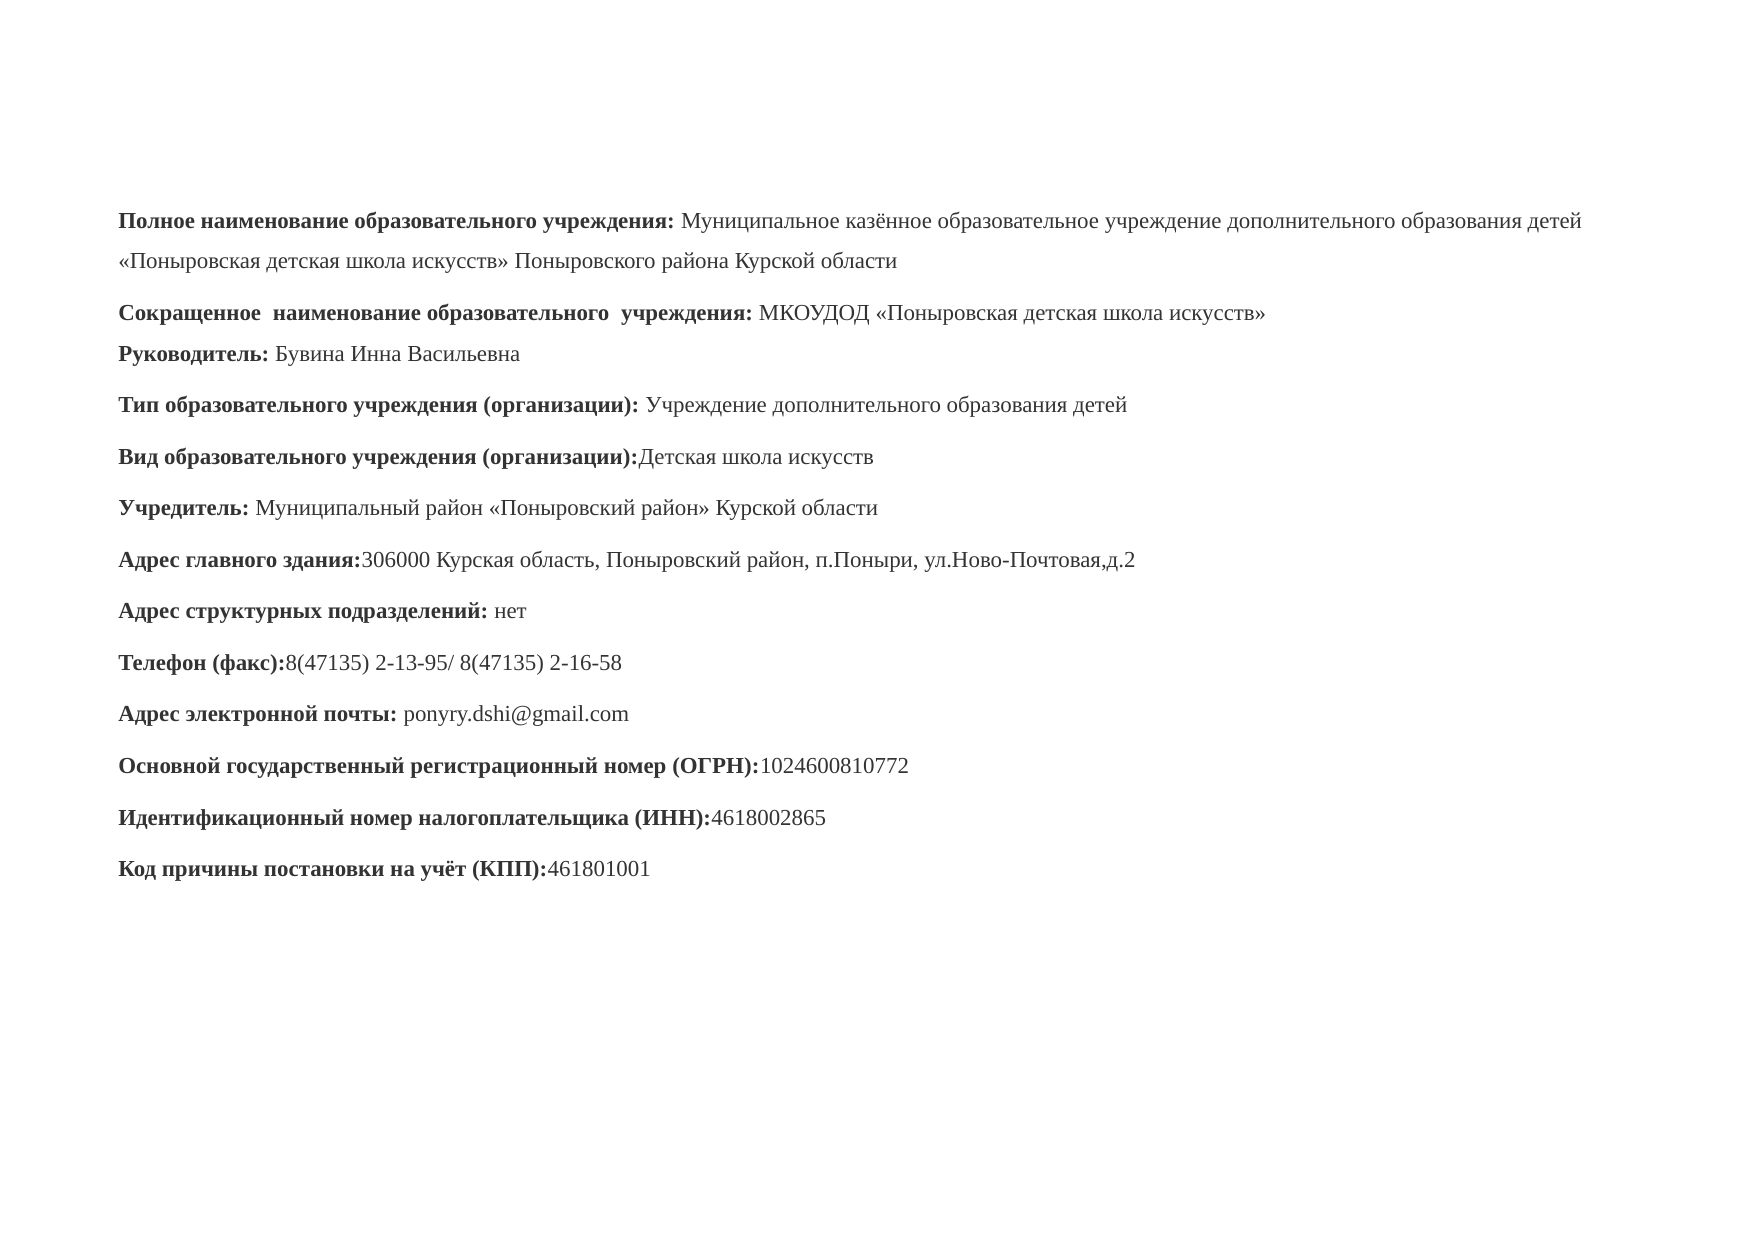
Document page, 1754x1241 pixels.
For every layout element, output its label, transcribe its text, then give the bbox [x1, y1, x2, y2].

text Сокращенное наименование образовательного учреждения: МКОУДОД «Поныровская детская школа искусств» [118, 299, 1636, 325]
text Тип образовательного учреждения (организации): Учреждение дополнительного образования детей [118, 389, 1636, 417]
text Руководитель: Бувина Инна Васильевна [118, 338, 1636, 366]
text Вид образовательного учреждения (организации):Детская школа искусств [118, 441, 1636, 469]
text Телефон (факс):8(47135) 2-13-95/ 8(47135) 2-16-58 [118, 647, 1636, 675]
text Идентификационный номер налогоплательщика (ИНН):4618002865 [118, 802, 1636, 830]
text Адрес структурных подразделений: нет [118, 596, 1636, 624]
text Адрес электронной почты: ponyry.dshi@gmail.com [118, 699, 1636, 727]
text Учредитель: Муниципальный район «Поныровский район» Курской области [118, 492, 1636, 521]
text Основной государственный регистрационный номер (ОГРН):1024600810772 [118, 750, 1636, 778]
text Код причины постановки на учёт (КПП):461801001 [118, 853, 1636, 882]
text Адрес главного здания:306000 Курская область, Поныровский район, п.Поныри, ул.Ново-Почтовая,д.2 [118, 544, 1636, 572]
text Полное наименование образовательного учреждения: Муниципальное казённое образовательное учреждение дополнительного образования детей «Поныровская детская школа искусств» Поныровского района Курской области [118, 207, 1636, 273]
